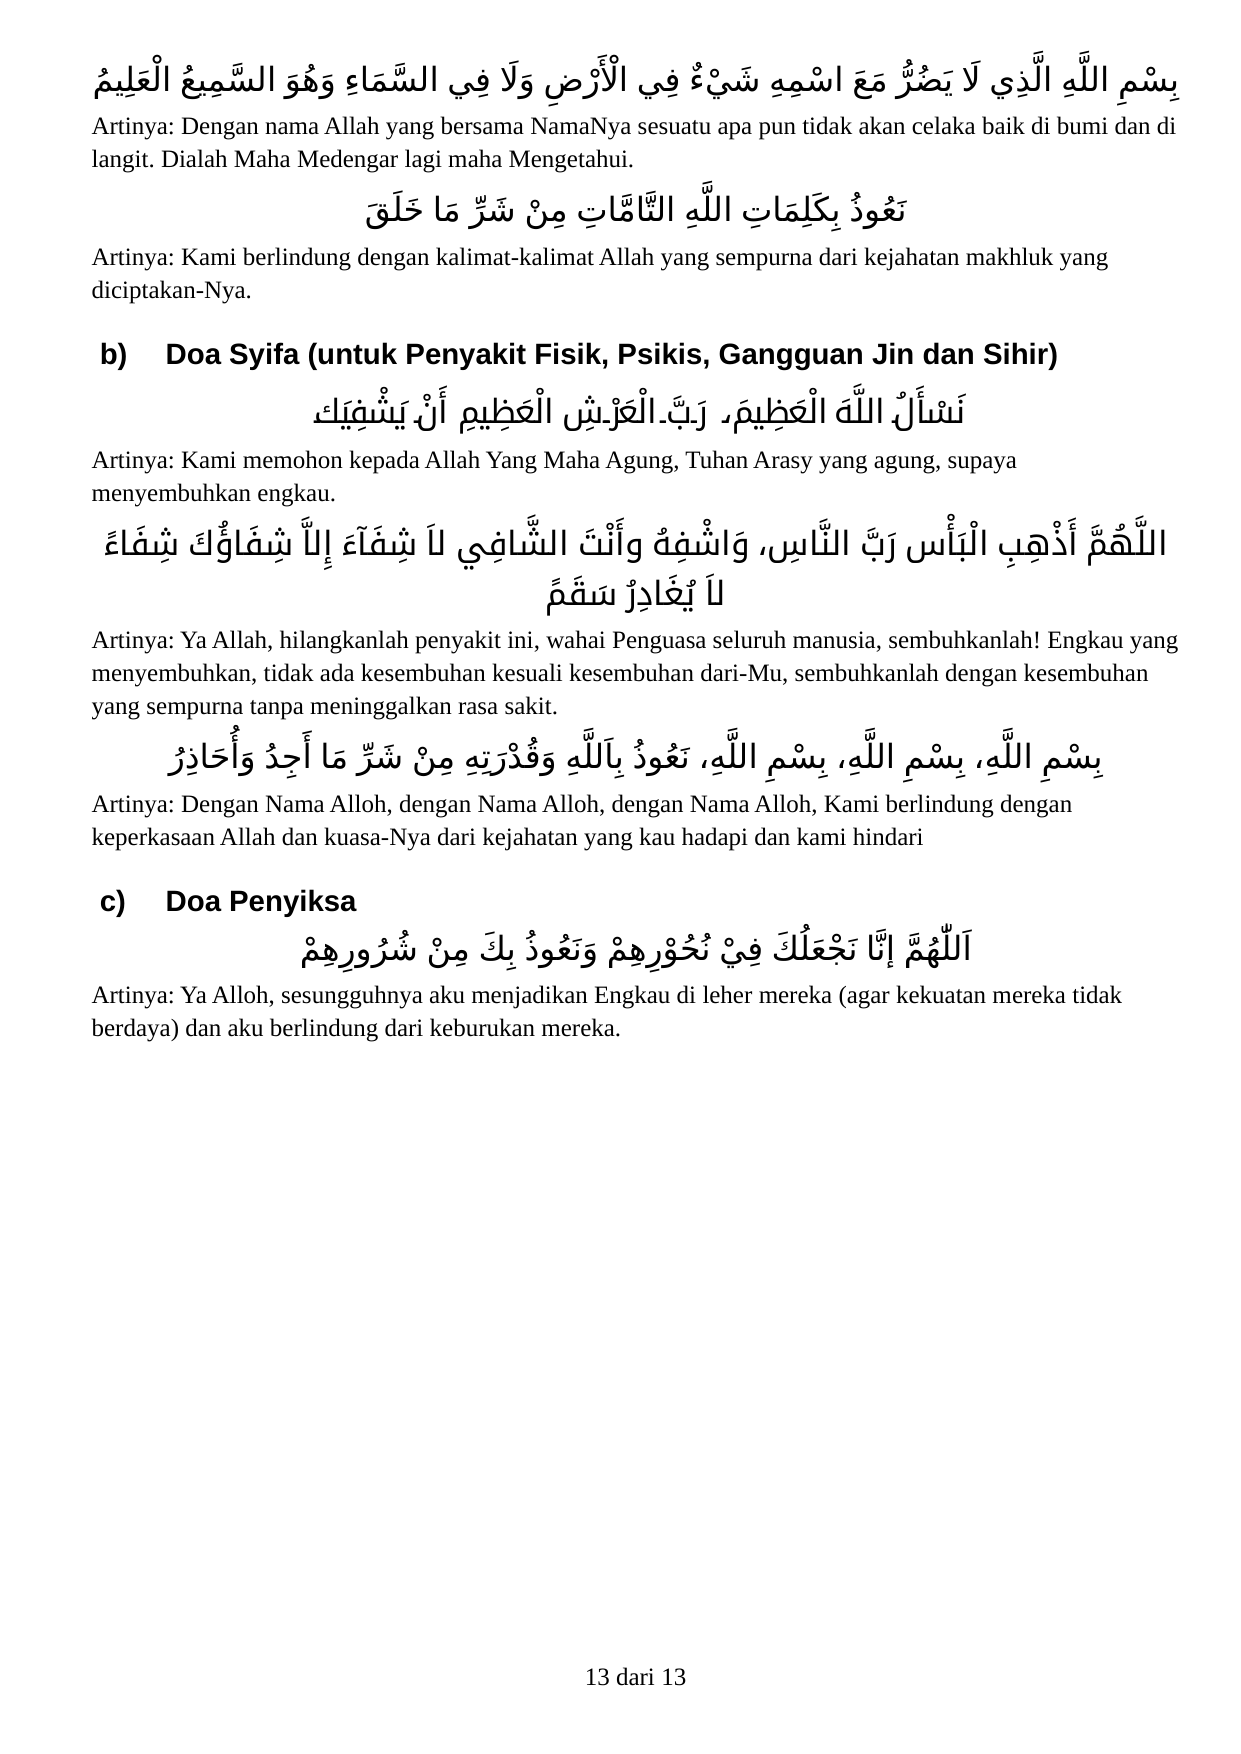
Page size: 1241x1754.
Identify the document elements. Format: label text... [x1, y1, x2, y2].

text نَسْأَلُ اللَّهَ الْعَظِيمَ، رَبَّ الْعَرْشِ الْعَظِيمِ أَنْ يَشْفِيَك [91, 383, 1179, 437]
text Artinya: Dengan Nama Alloh, dengan Nama Alloh, dengan Nama Alloh, Kami berlindung dengan keperkasaan Allah dan kuasa-Nya dari kejahatan yang kau hadapi dan kami hindari [91, 789, 1179, 851]
subtitle Doa Penyiksa [91, 884, 1179, 918]
text نَعُوذُ بِكَلِمَاتِ اللَّهِ التَّامَّاتِ مِنْ شَرِّ مَا خَلَقَ [91, 192, 1179, 235]
text Artinya: Ya Alloh, sesungguhnya aku menjadikan Engkau di leher mereka (agar kekuatan mereka tidak berdaya) dan aku berlindung dari keburukan mereka. [91, 980, 1179, 1042]
text Artinya: Kami berlindung dengan kalimat-kalimat Allah yang sempurna dari kejahatan makhluk yang diciptakan-Nya. [91, 242, 1179, 304]
text اَللّٰهُمَّ إنَّا نَجْعَلُكَ فِيْ نُحُوْرِهِمْ وَنَعُوذُ بِكَ مِنْ شُرُورِهِمْ [91, 930, 1179, 974]
subtitle Doa Syifa (untuk Penyakit Fisik, Psikis, Gangguan Jin dan Sihir) [91, 337, 1179, 371]
text Artinya: Kami memohon kepada Allah Yang Maha Agung, Tuhan Arasy yang agung, supaya menyembuhkan engkau. [91, 445, 1179, 507]
text اللَّهُمَّ أَذْهِبِ الْبَأْس رَبَّ النَّاسِ، وَاشْفِهُ وأَنْتَ الشَّافِي لاَ شِفَآءَ إِلاَّ شِفَاؤُكَ شِفَاءً لاَ يُغَادِرُ سَقَمً [91, 526, 1179, 619]
text Artinya: Dengan nama Allah yang bersama NamaNya sesuatu apa pun tidak akan celaka baik di bumi dan di langit. Dialah Maha Medengar lagi maha Mengetahui. [91, 111, 1179, 173]
text بِسْمِ اللَّهِ، بِسْمِ اللَّهِ، بِسْمِ اللَّهِ، نَعُوذُ بِاَللَّهِ وَقُدْرَتِهِ مِنْ شَرِّ مَا أَجِدُ وَأُحَاذِرُ [91, 739, 1179, 782]
text Artinya: Ya Allah, hilangkanlah penyakit ini, wahai Penguasa seluruh manusia, sembuhkanlah! Engkau yang menyembuhkan, tidak ada kesembuhan kesuali kesembuhan dari-Mu, sembuhkanlah dengan kesembuhan yang sempurna tanpa meninggalkan rasa sakit. [91, 625, 1179, 720]
text بِسْمِ اللَّهِ الَّذِي لَا يَضُرُّ مَعَ اسْمِهِ شَيْءٌ فِي الْأَرْضِ وَلَا فِي السَّمَاءِ وَهُوَ السَّمِيعُ الْعَلِيمُ [91, 61, 1179, 105]
